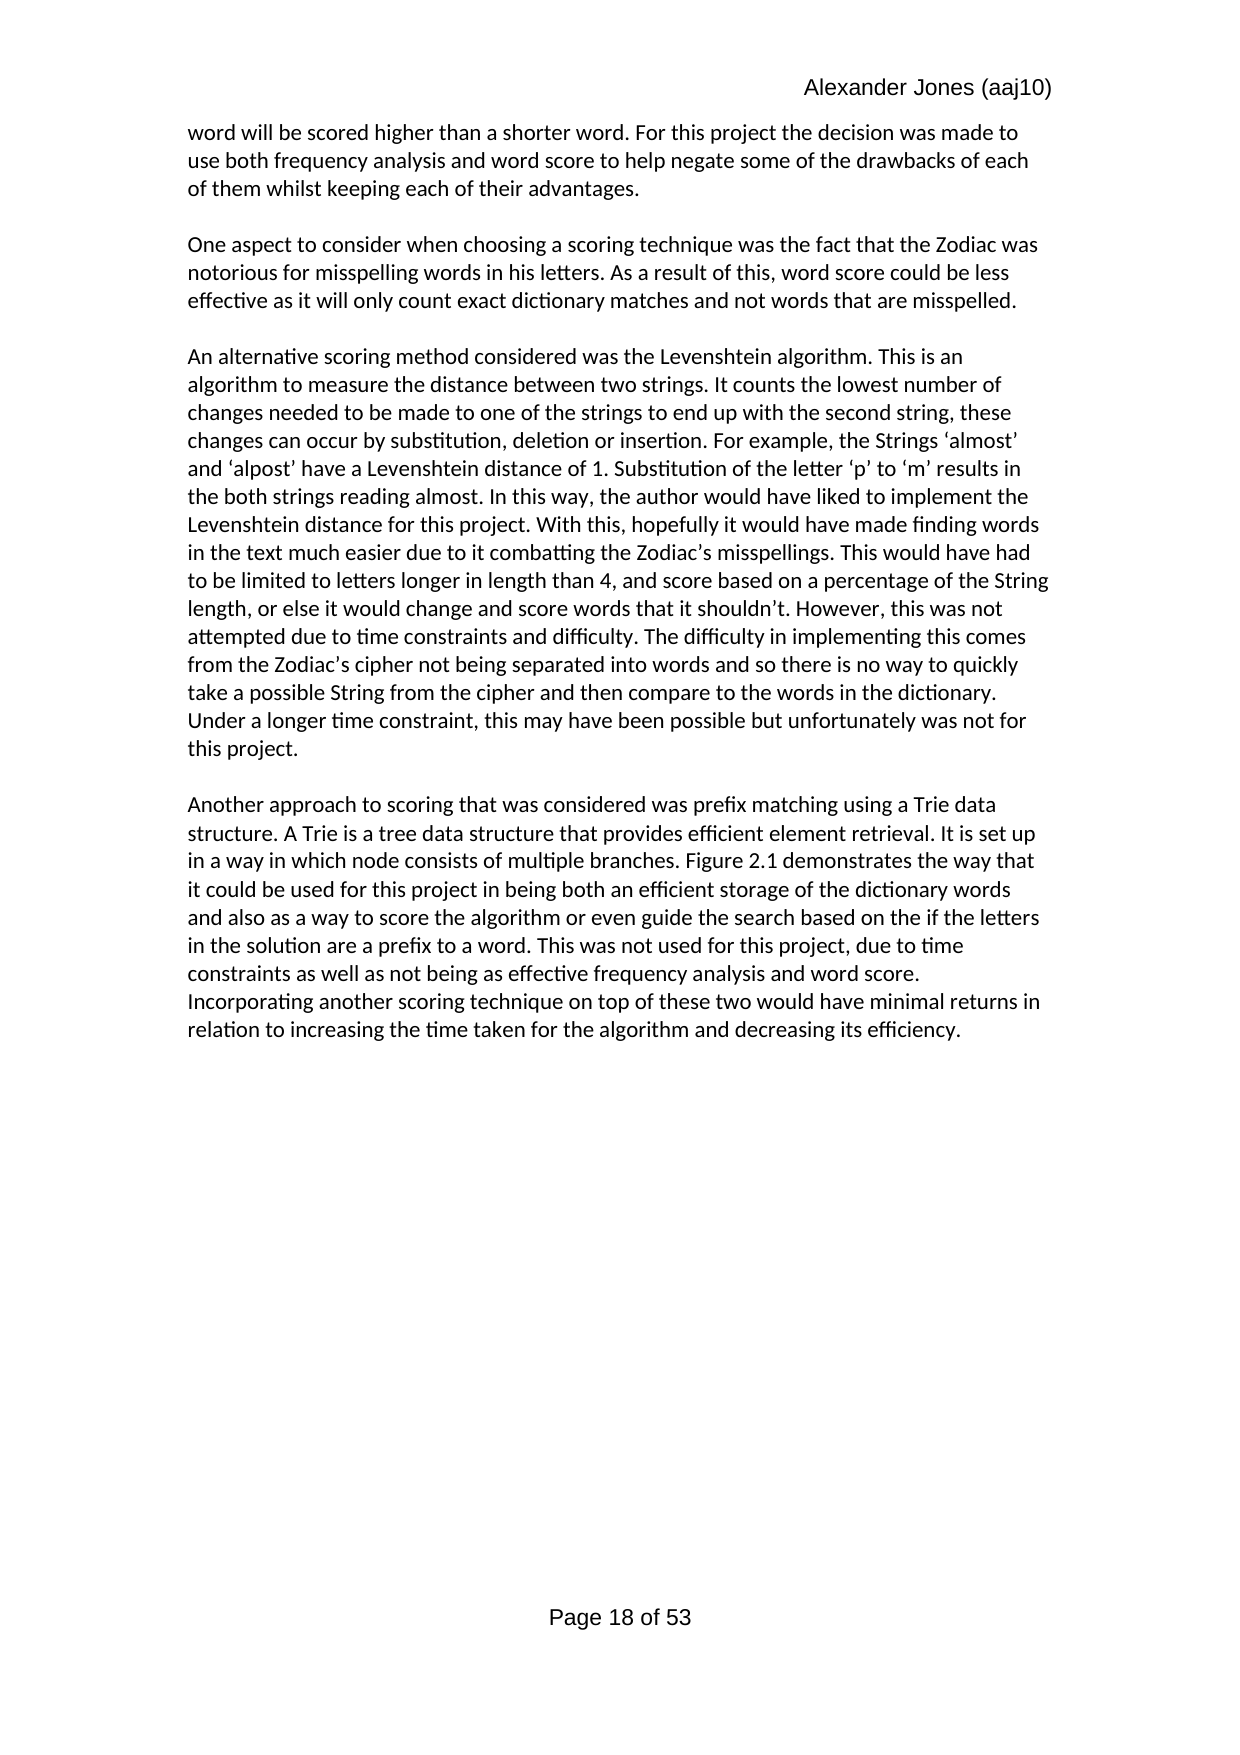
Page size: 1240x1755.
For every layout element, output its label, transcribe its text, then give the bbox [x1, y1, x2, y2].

text Another approach to scoring that was considered was prefix matching using a Trie data structure. A Trie is a tree data structure that provides efficient element retrieval. It is set up in a way in which node consists of multiple branches. Figure 2.1 demonstrates the way that it could be used for this project in being both an efficient storage of the dictionary words and also as a way to score the algorithm or even guide the search based on the if the letters in the solution are a prefix to a word. This was not used for this project, due to time constraints as well as not being as effective frequency analysis and word score. Incorporating another scoring technique on top of these two would have minimal returns in relation to increasing the time taken for the algorithm and decreasing its efficiency. [187, 791, 1052, 1043]
text word will be scored higher than a shorter word. For this project the decision was made to use both frequency analysis and word score to help negate some of the drawbacks of each of them whilst keeping each of their advantages. [187, 118, 1052, 202]
text An alternative scoring method considered was the Levenshtein algorithm. This is an algorithm to measure the distance between two strings. It counts the lowest number of changes needed to be made to one of the strings to end up with the second string, these changes can occur by substitution, deletion or insertion. For example, the Strings ‘almost’ and ‘alpost’ have a Levenshtein distance of 1. Substitution of the letter ‘p’ to ‘m’ results in the both strings reading almost. In this way, the author would have liked to implement the Levenshtein distance for this project. With this, hopefully it would have made finding words in the text much easier due to it combatting the Zodiac’s misspellings. This would have had to be limited to letters longer in length than 4, and score based on a percentage of the String length, or else it would change and score words that it shouldn’t. However, this was not attempted due to time constraints and difficulty. The difficulty in implementing this comes from the Zodiac’s cipher not being separated into words and so there is no way to quickly take a possible String from the cipher and then compare to the words in the dictionary. Under a longer time constraint, this may have been possible but unfortunately was not for this project. [187, 342, 1052, 763]
text One aspect to consider when choosing a scoring technique was the fact that the Zodiac was notorious for misspelling words in his letters. As a result of this, word score could be less effective as it will only count exact dictionary matches and not words that are misspelled. [187, 230, 1052, 314]
